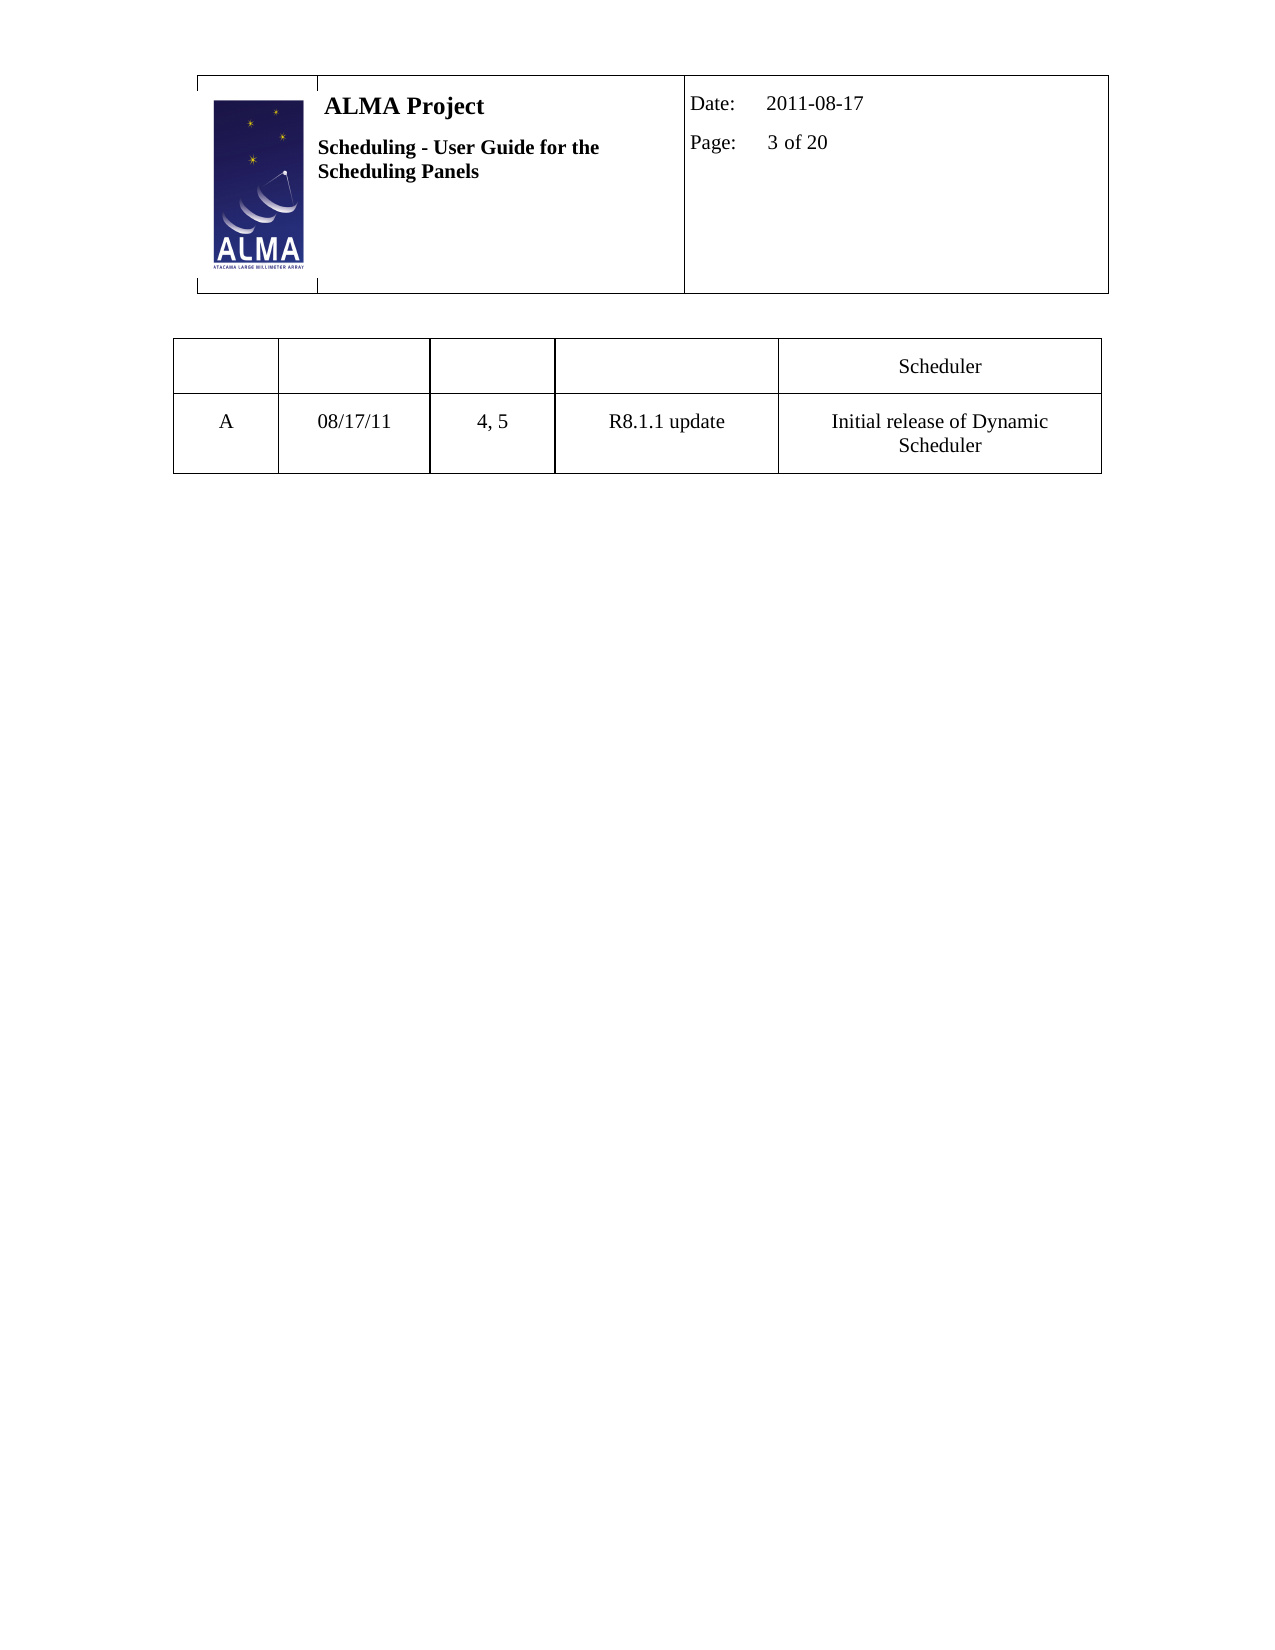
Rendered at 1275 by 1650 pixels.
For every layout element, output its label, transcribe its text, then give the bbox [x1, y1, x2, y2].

table_cell [556, 339, 778, 393]
table_cell [174, 339, 278, 393]
table_cell 08/17/11 [279, 394, 429, 472]
table_cell 4, 5 [431, 394, 554, 472]
picture [213, 100, 304, 270]
table_cell R8.1.1 update [556, 394, 778, 472]
table_cell Scheduler [779, 339, 1101, 393]
table_cell A [174, 394, 278, 472]
table_cell [431, 339, 554, 393]
table_cell Initial release of Dynamic Scheduler [779, 394, 1101, 472]
table_cell [279, 339, 429, 393]
